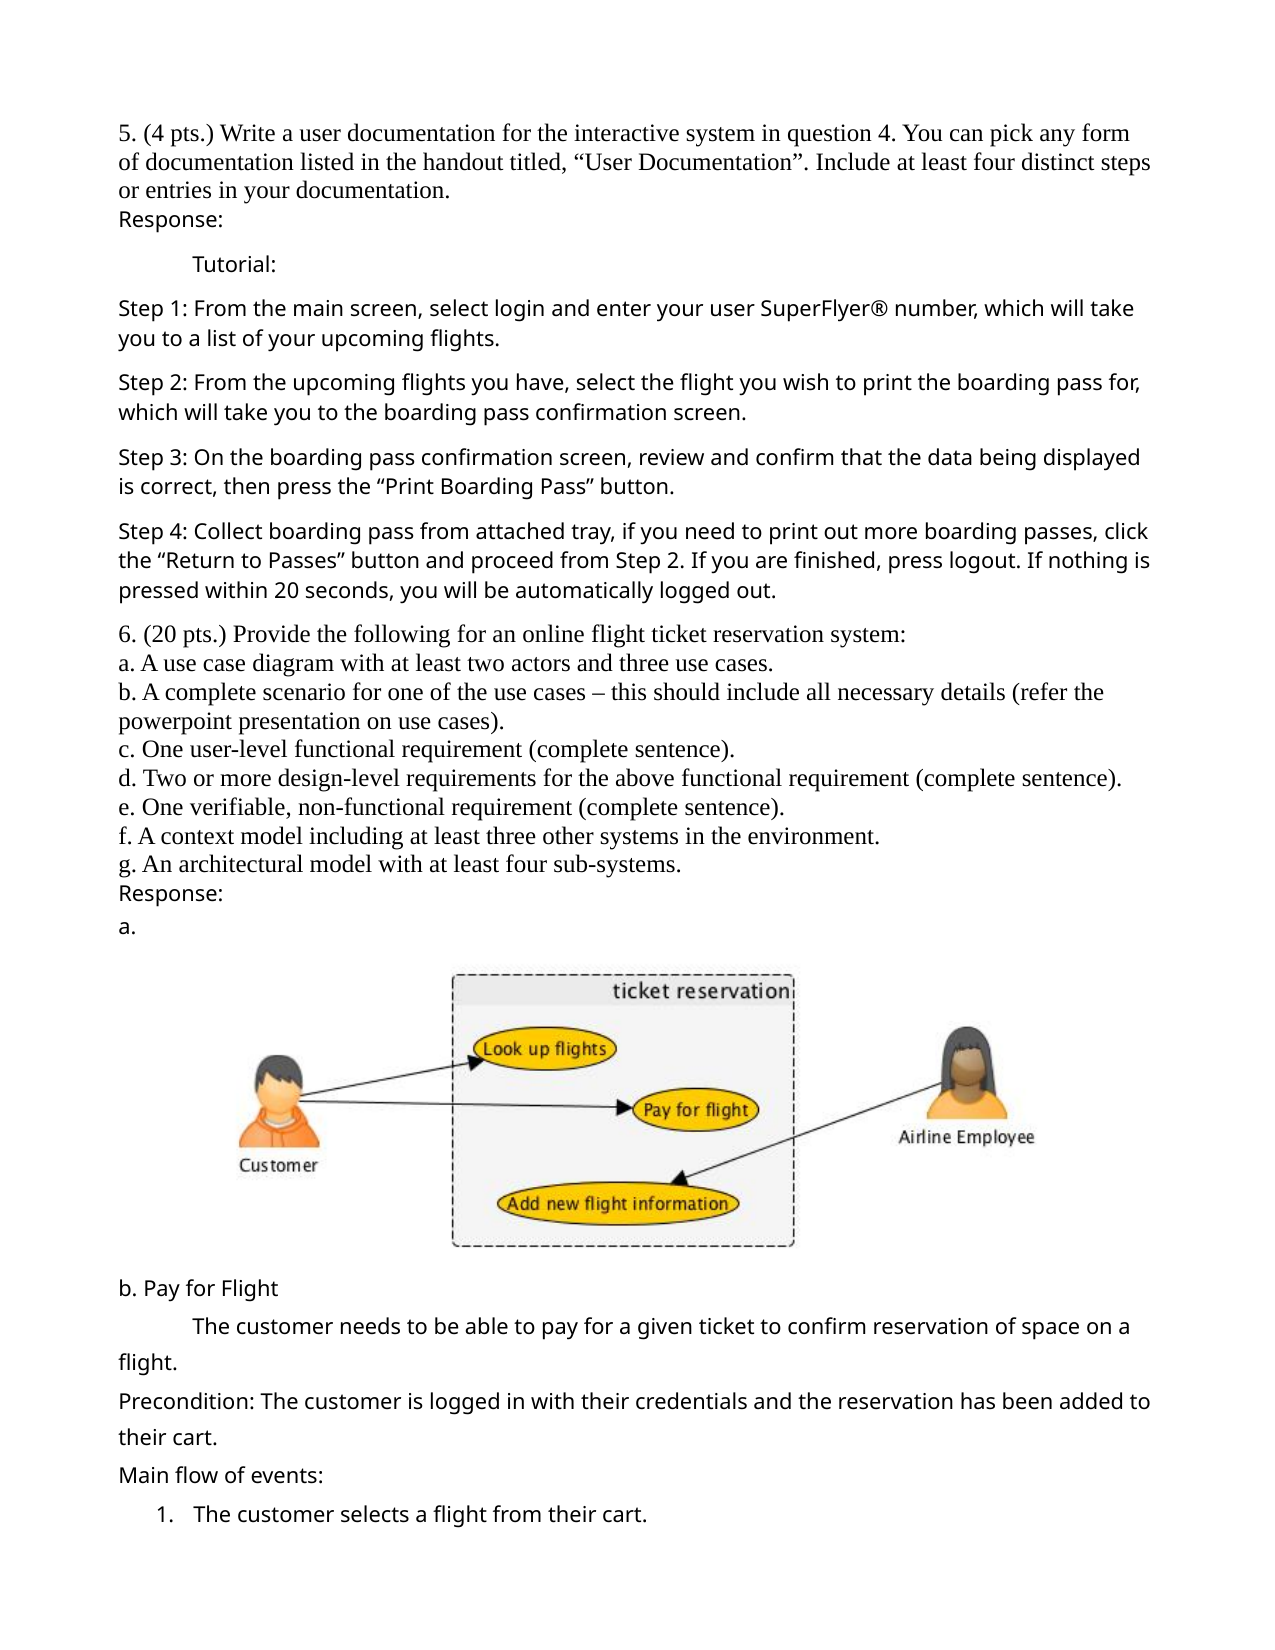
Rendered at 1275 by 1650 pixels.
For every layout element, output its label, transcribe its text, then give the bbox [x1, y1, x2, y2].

text c. One user-level functional requirement (complete sentence). [118, 734, 1157, 763]
text Tutorial: [192, 249, 1157, 278]
text Step 1: From the main screen, select login and enter your user SuperFlyer® number, which will take you to a list of your upcoming flights. [118, 293, 1157, 353]
text e. One verifiable, non-functional requirement (complete sentence). [118, 792, 1157, 821]
text d. Two or more design-level requirements for the above functional requirement (complete sentence). [118, 763, 1157, 792]
text 5. (4 pts.) Write a user documentation for the interactive system in question 4. You can pick any form of documentation listed in the handout titled, “User Documentation”. Include at least four distinct steps or entries in your documentation. [118, 118, 1157, 204]
text The customer needs to be able to pay for a given ticket to confirm reservation of space on a flight. [118, 1311, 1157, 1377]
list The customer selects a flight from their cart. [156, 1499, 1157, 1529]
text g. An architectural model with at least four sub-systems. [118, 849, 1157, 878]
text Step 3: On the boarding pass confirmation screen, review and confirm that the data being displayed is correct, then press the “Print Boarding Pass” button. [118, 441, 1157, 501]
text Response: [118, 204, 1157, 234]
text Response: [118, 878, 1157, 908]
text a. A use case diagram with at least two actors and three use cases. [118, 648, 1157, 677]
text Step 2: From the upcoming flights you have, select the flight you wish to print the boarding pass for, which will take you to the boarding pass confirmation screen. [118, 367, 1157, 427]
text 6. (20 pts.) Provide the following for an online flight ticket reservation system: [118, 619, 1157, 648]
text b. Pay for Flight [118, 950, 1157, 1302]
text Step 4: Collect boarding pass from attached tray, if you need to print out more boarding passes, click the “Return to Passes” button and proceed from Step 2. If you are finished, press logout. If nothing is pressed within 20 seconds, you will be automatically logged out. [118, 516, 1157, 605]
picture [214, 953, 1061, 1267]
text Precondition: The customer is logged in with their credentials and the reservation has been added to their cart. [118, 1386, 1157, 1451]
text Main flow of events: [118, 1460, 1157, 1490]
text f. A context model including at least three other systems in the environment. [118, 821, 1157, 849]
text b. A complete scenario for one of the use cases – this should include all necessary details (refer the powerpoint presentation on use cases). [118, 677, 1157, 734]
text a. [118, 911, 1157, 941]
